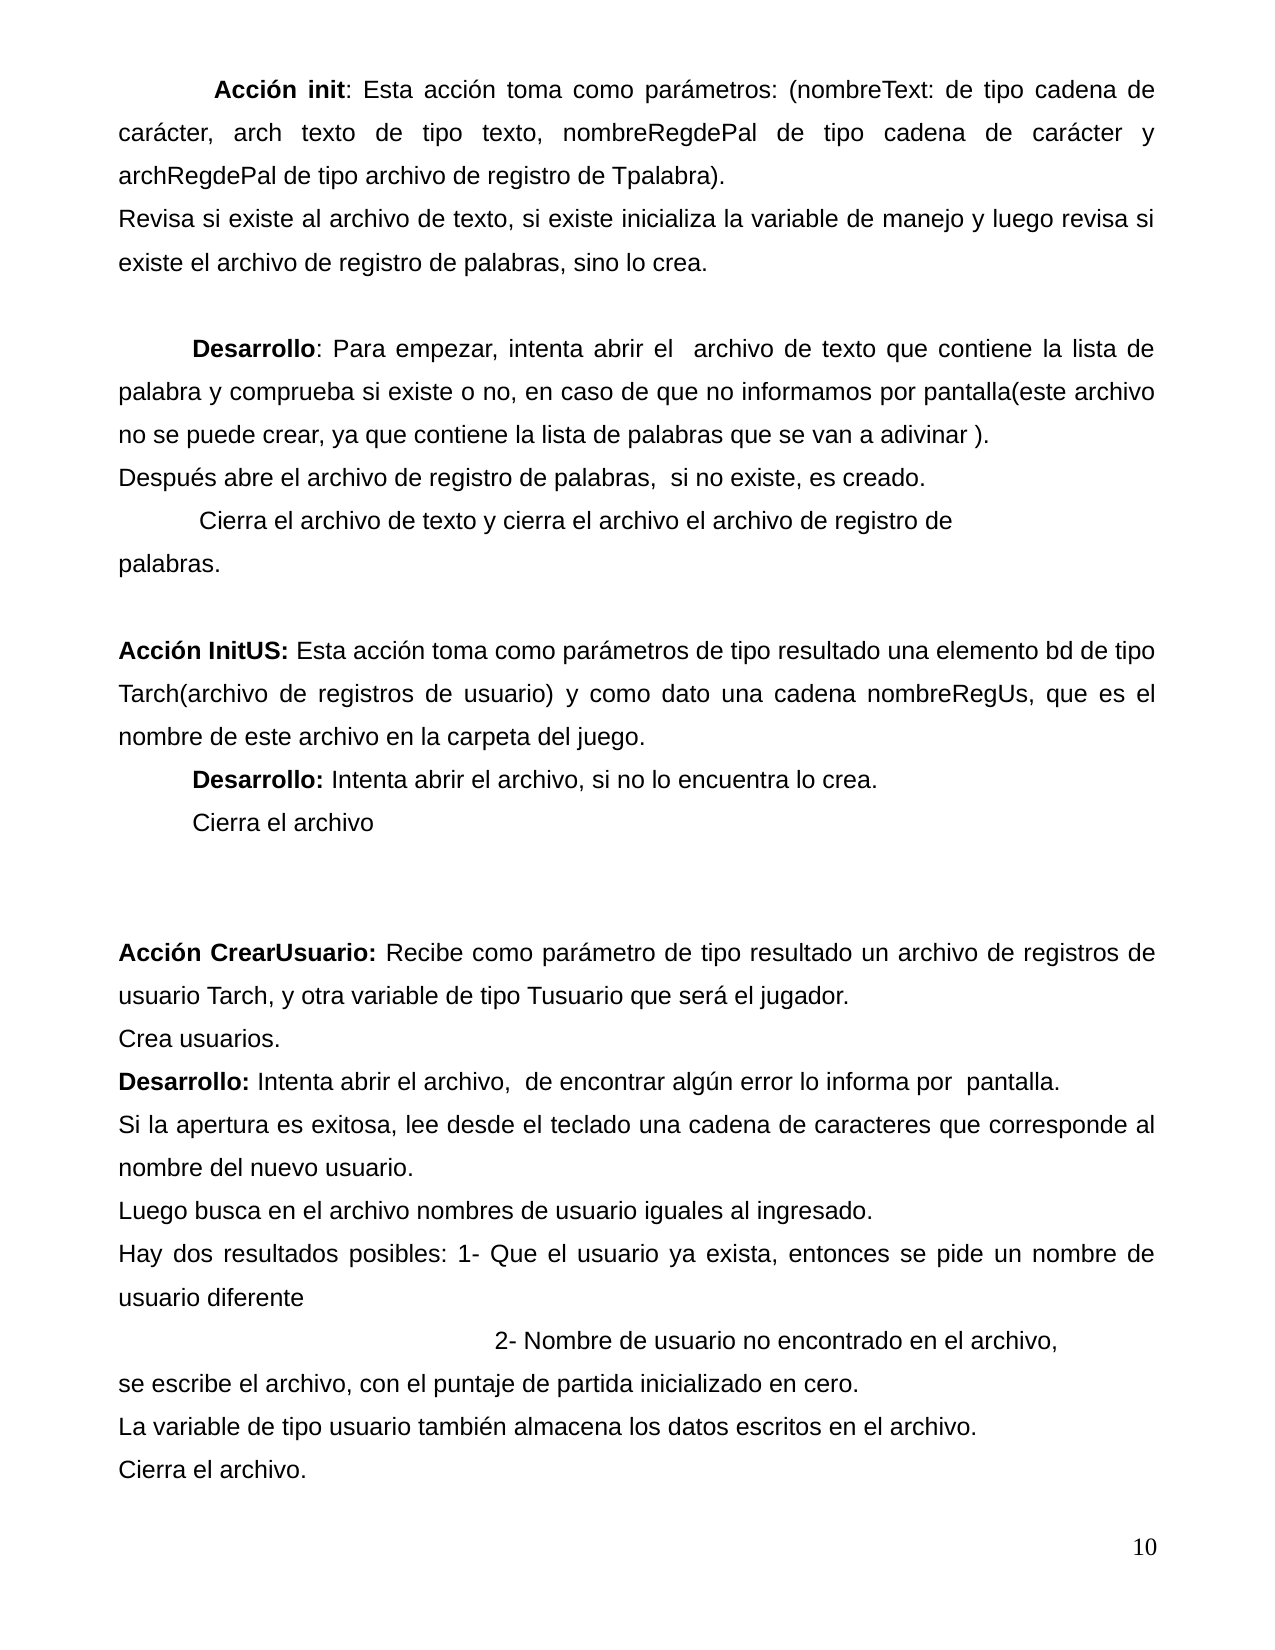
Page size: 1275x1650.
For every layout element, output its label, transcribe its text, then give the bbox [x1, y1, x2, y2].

text Crea usuarios. [118, 1024, 1157, 1052]
text Hay dos resultados posibles: 1- Que el usuario ya exista, entonces se pide un nombre de usuario diferente [118, 1239, 1157, 1311]
text Acción InitUS: Esta acción toma como parámetros de tipo resultado una elemento bd de tipo Tarch(archivo de registros de usuario) y como dato una cadena nombreRegUs, que es el nombre de este archivo en la carpeta del juego. [118, 636, 1157, 751]
text Acción CrearUsuario: Recibe como parámetro de tipo resultado un archivo de registros de usuario Tarch, y otra variable de tipo Tusuario que será el jugador. [118, 937, 1157, 1009]
text Cierra el archivo [118, 808, 1157, 837]
text Desarrollo: Intenta abrir el archivo, si no lo encuentra lo crea. [118, 765, 1157, 794]
text Si la apertura es exitosa, lee desde el teclado una cadena de caracteres que corresponde al nombre del nuevo usuario. [118, 1110, 1157, 1182]
text Acción init: Esta acción toma como parámetros: (nombreText: de tipo cadena de carácter, arch texto de tipo texto, nombreRegdePal de tipo cadena de carácter y archRegdePal de tipo archivo de registro de Tpalabra). [118, 75, 1157, 190]
text Después abre el archivo de registro de palabras, si no existe, es creado. [118, 463, 1157, 492]
text Desarrollo: Para empezar, intenta abrir el archivo de texto que contiene la lista de palabra y comprueba si existe o no, en caso de que no informamos por pantalla(este archivo no se puede crear, ya que contiene la lista de palabras que se van a adivinar ). [118, 334, 1157, 449]
text Cierra el archivo de texto y cierra el archivo el archivo de registro de palabras. [118, 506, 1157, 578]
text Revisa si existe al archivo de texto, si existe inicializa la variable de manejo y luego revisa si existe el archivo de registro de palabras, sino lo crea. [118, 204, 1157, 276]
text Desarrollo: Intenta abrir el archivo, de encontrar algún error lo informa por pantalla. [118, 1067, 1157, 1096]
text se escribe el archivo, con el puntaje de partida inicializado en cero. [118, 1369, 1157, 1397]
text 2- Nombre de usuario no encontrado en el archivo, [118, 1326, 1157, 1354]
text Cierra el archivo. [118, 1455, 1157, 1484]
text Luego busca en el archivo nombres de usuario iguales al ingresado. [118, 1196, 1157, 1225]
text La variable de tipo usuario también almacena los datos escritos en el archivo. [118, 1412, 1157, 1441]
